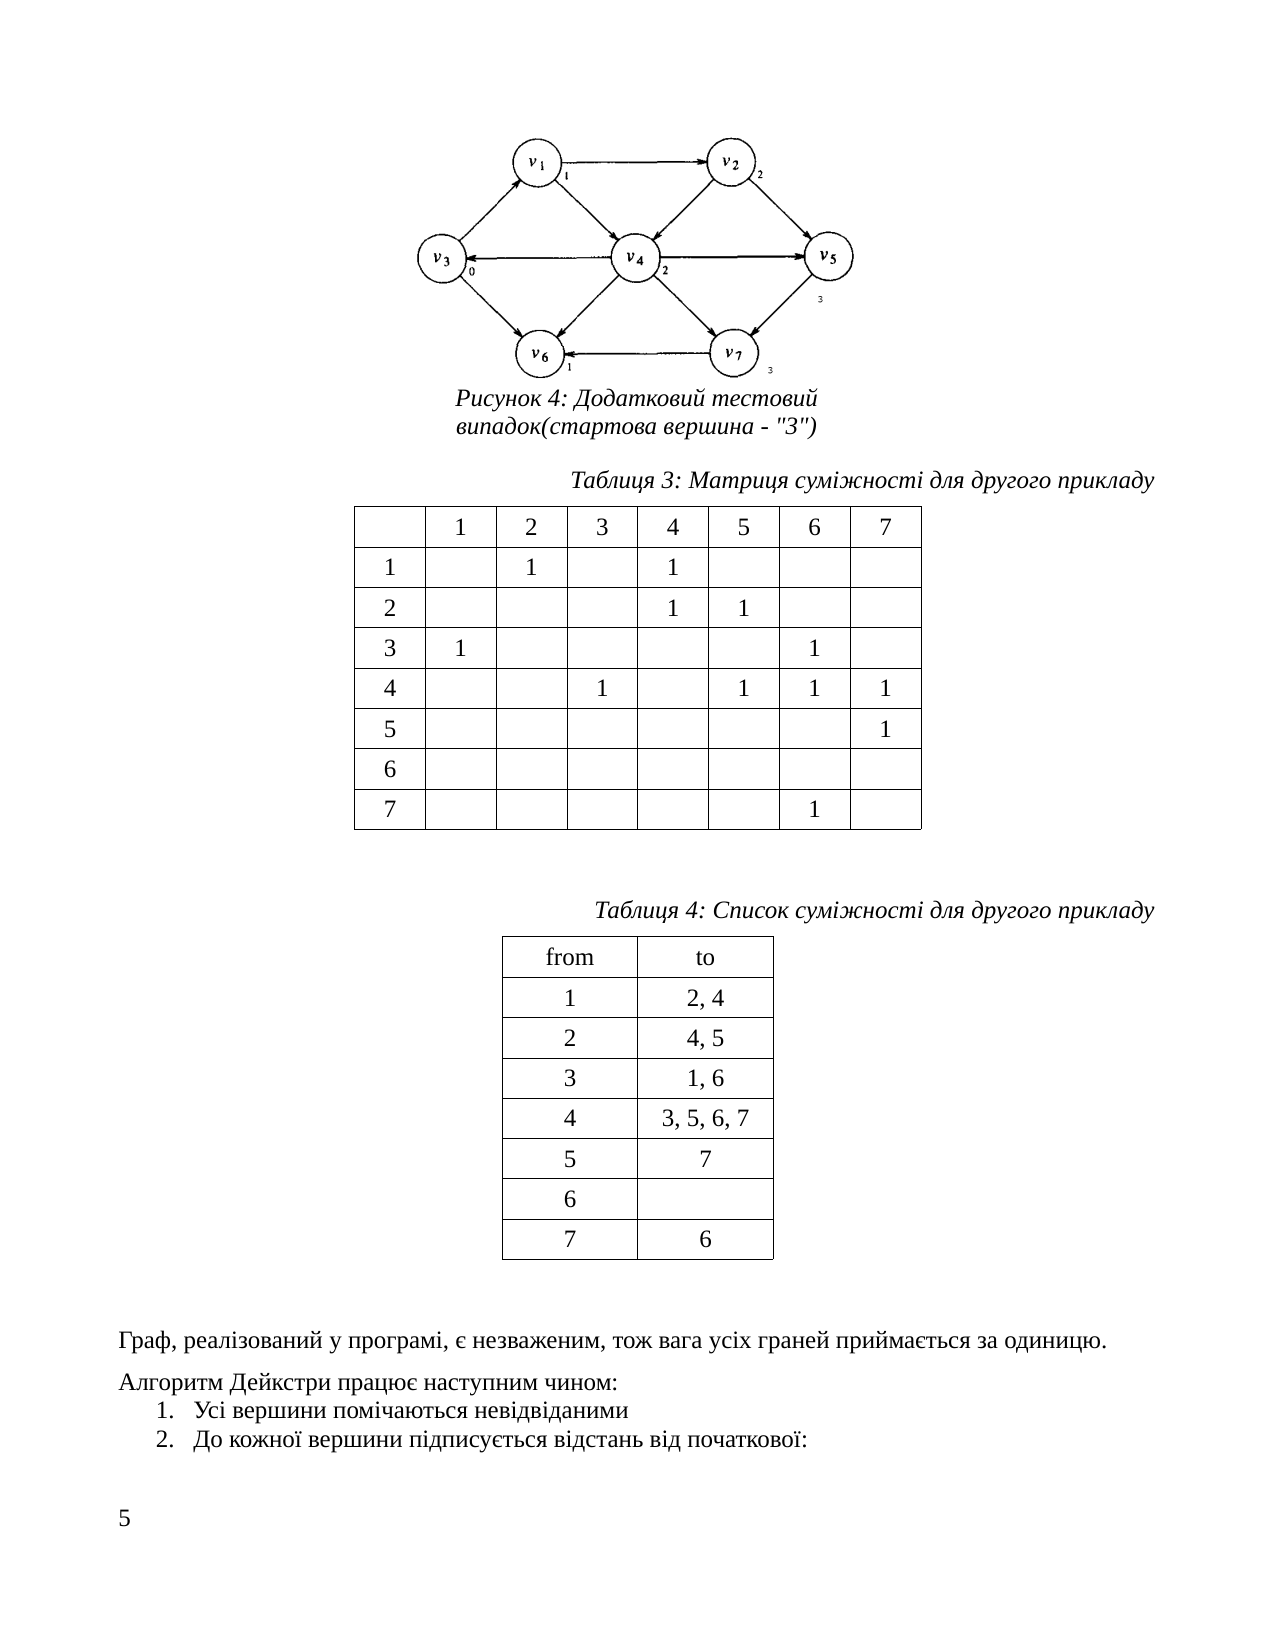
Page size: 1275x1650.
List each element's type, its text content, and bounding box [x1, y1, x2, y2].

table_cell [426, 709, 496, 748]
table_cell 1 [355, 548, 425, 587]
table_header to [638, 937, 773, 977]
text Таблиця 3: Матриця суміжності для другого прикладу [118, 465, 1157, 494]
text Алгоритм Дейкстри працює наступним чином: [118, 1367, 1157, 1395]
table_cell [638, 790, 708, 829]
table_cell [780, 749, 850, 788]
text Граф, реалізований у програмі, є незваженим, тож вага усіх граней приймається за одиницю. [118, 1325, 1157, 1354]
table_cell [709, 628, 779, 668]
table_cell 4 [355, 669, 425, 708]
table_cell [568, 749, 637, 788]
table_cell [568, 790, 637, 829]
table_cell [851, 548, 921, 587]
table_cell 1 [709, 588, 779, 627]
table_header 1 [426, 507, 496, 547]
table_cell [497, 588, 567, 627]
table_cell [568, 628, 637, 668]
table_cell 2 [355, 588, 425, 627]
table_header 5 [709, 507, 779, 547]
table_cell 7 [355, 790, 425, 829]
picture [414, 130, 862, 383]
table_cell [497, 790, 567, 829]
table_cell 2, 4 [638, 978, 773, 1017]
table_cell 1 [780, 628, 850, 668]
table_cell 6 [503, 1179, 637, 1219]
table_cell [851, 790, 921, 829]
table_cell 4, 5 [638, 1018, 773, 1057]
table_cell [851, 628, 921, 668]
table_cell [568, 709, 637, 748]
table_header from [503, 937, 637, 977]
table_cell 7 [503, 1220, 637, 1259]
table_cell 6 [638, 1220, 773, 1259]
table_cell [638, 749, 708, 788]
table_header [355, 507, 425, 547]
table_header 2 [497, 507, 567, 547]
table_header 7 [851, 507, 921, 547]
table_cell [426, 669, 496, 708]
table_cell [497, 669, 567, 708]
table_cell 1 [638, 588, 708, 627]
table_cell [709, 548, 779, 587]
table_cell [709, 790, 779, 829]
table_cell 1 [851, 669, 921, 708]
table_header 4 [638, 507, 708, 547]
table_header 6 [780, 507, 850, 547]
table_cell 1 [638, 548, 708, 587]
table_cell 2 [503, 1018, 637, 1057]
table_cell [851, 588, 921, 627]
table_cell 5 [355, 709, 425, 748]
table_cell 1 [568, 669, 637, 708]
table_cell 1 [497, 548, 567, 587]
table_cell 1 [780, 669, 850, 708]
table_cell 1 [503, 978, 637, 1017]
table_cell 6 [355, 749, 425, 788]
table_cell 7 [638, 1139, 773, 1178]
table_cell [638, 669, 708, 708]
table_cell [638, 628, 708, 668]
table_cell [426, 588, 496, 627]
table_cell [426, 548, 496, 587]
table_cell [497, 628, 567, 668]
table_cell 1 [426, 628, 496, 668]
table_cell 3 [503, 1059, 637, 1098]
text Рисунок 4: Додатковий тестовий випадок(стартова вершина - "3") [414, 383, 861, 440]
table_cell 4 [503, 1099, 637, 1138]
table_cell [780, 588, 850, 627]
table_cell [851, 749, 921, 788]
table_cell 1 [780, 790, 850, 829]
table_cell [497, 709, 567, 748]
table_cell [780, 548, 850, 587]
table_cell 3 [355, 628, 425, 668]
table_cell 1 [851, 709, 921, 748]
table_cell [709, 749, 779, 788]
table_cell 3, 5, 6, 7 [638, 1099, 773, 1138]
table_cell [709, 709, 779, 748]
list Усі вершини помічаються невідвіданими [156, 1395, 1157, 1424]
table_cell [638, 709, 708, 748]
table_cell [568, 588, 637, 627]
list До кожної вершини підписується відстань від початкової: [156, 1424, 1157, 1453]
table_cell 5 [503, 1139, 637, 1178]
table_cell [638, 1179, 773, 1219]
text Таблиця 4: Список суміжності для другого прикладу [118, 895, 1157, 924]
table_header 3 [568, 507, 637, 547]
table_cell [780, 709, 850, 748]
table_cell [426, 749, 496, 788]
table_cell [568, 548, 637, 587]
table_cell [426, 790, 496, 829]
table_cell 1, 6 [638, 1059, 773, 1098]
table_cell [497, 749, 567, 788]
table_cell 1 [709, 669, 779, 708]
